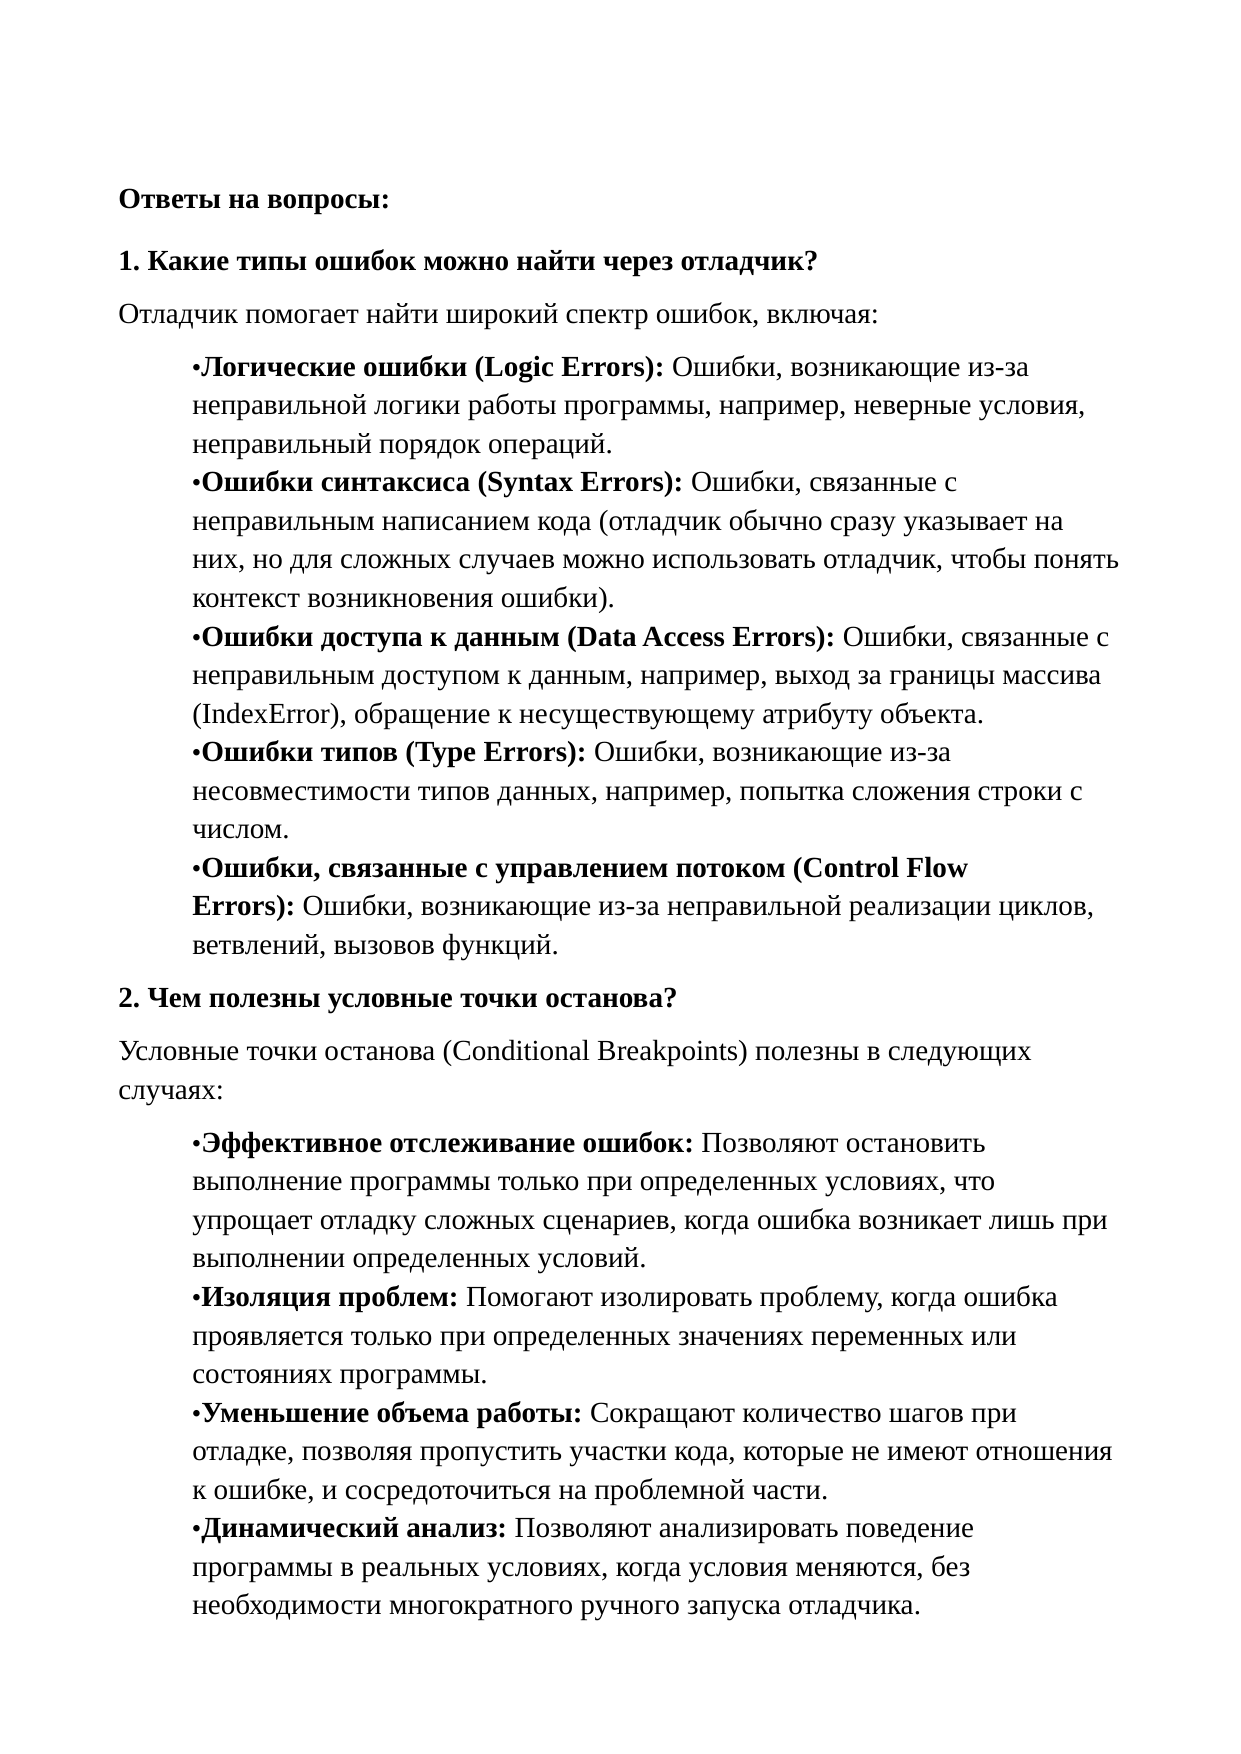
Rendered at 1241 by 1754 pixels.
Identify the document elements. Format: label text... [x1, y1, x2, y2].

list Эффективное отслеживание ошибок: Позволяют остановить выполнение программы только при определенных условиях, что упрощает отладку сложных сценариев, когда ошибка возникает лишь при выполнении определенных условий. [118, 1125, 1122, 1274]
list Ошибки, связанные с управлением потоком (Control Flow Errors): Ошибки, возникающие из-за неправильной реализации циклов, ветвлений, вызовов функций. [118, 850, 1122, 961]
list Динамический анализ: Позволяют анализировать поведение программы в реальных условиях, когда условия меняются, без необходимости многократного ручного запуска отладчика. [118, 1510, 1122, 1621]
list Логические ошибки (Logic Errors): Ошибки, возникающие из-за неправильной логики работы программы, например, неверные условия, неправильный порядок операций. [118, 349, 1122, 459]
list Изоляция проблем: Помогают изолировать проблему, когда ошибка проявляется только при определенных значениях переменных или состояниях программы. [118, 1279, 1122, 1390]
text 2. Чем полезны условные точки останова? [118, 980, 1122, 1014]
list Ошибки типов (Type Errors): Ошибки, возникающие из-за несовместимости типов данных, например, попытка сложения строки с числом. [118, 734, 1122, 845]
text 1. Какие типы ошибок можно найти через отладчик? [118, 243, 1122, 276]
text Отладчик помогает найти широкий спектр ошибок, включая: [118, 296, 1122, 329]
text Ответы на вопросы: [118, 181, 1122, 214]
list Ошибки синтаксиса (Syntax Errors): Ошибки, связанные с неправильным написанием кода (отладчик обычно сразу указывает на них, но для сложных случаев можно использовать отладчик, чтобы понять контекст возникновения ошибки). [118, 464, 1122, 614]
list Ошибки доступа к данным (Data Access Errors): Ошибки, связанные с неправильным доступом к данным, например, выход за границы массива (IndexError), обращение к несуществующему атрибуту объекта. [118, 619, 1122, 729]
list Уменьшение объема работы: Сокращают количество шагов при отладке, позволяя пропустить участки кода, которые не имеют отношения к ошибке, и сосредоточиться на проблемной части. [118, 1395, 1122, 1505]
text Условные точки останова (Conditional Breakpoints) полезны в следующих случаях: [118, 1033, 1122, 1105]
